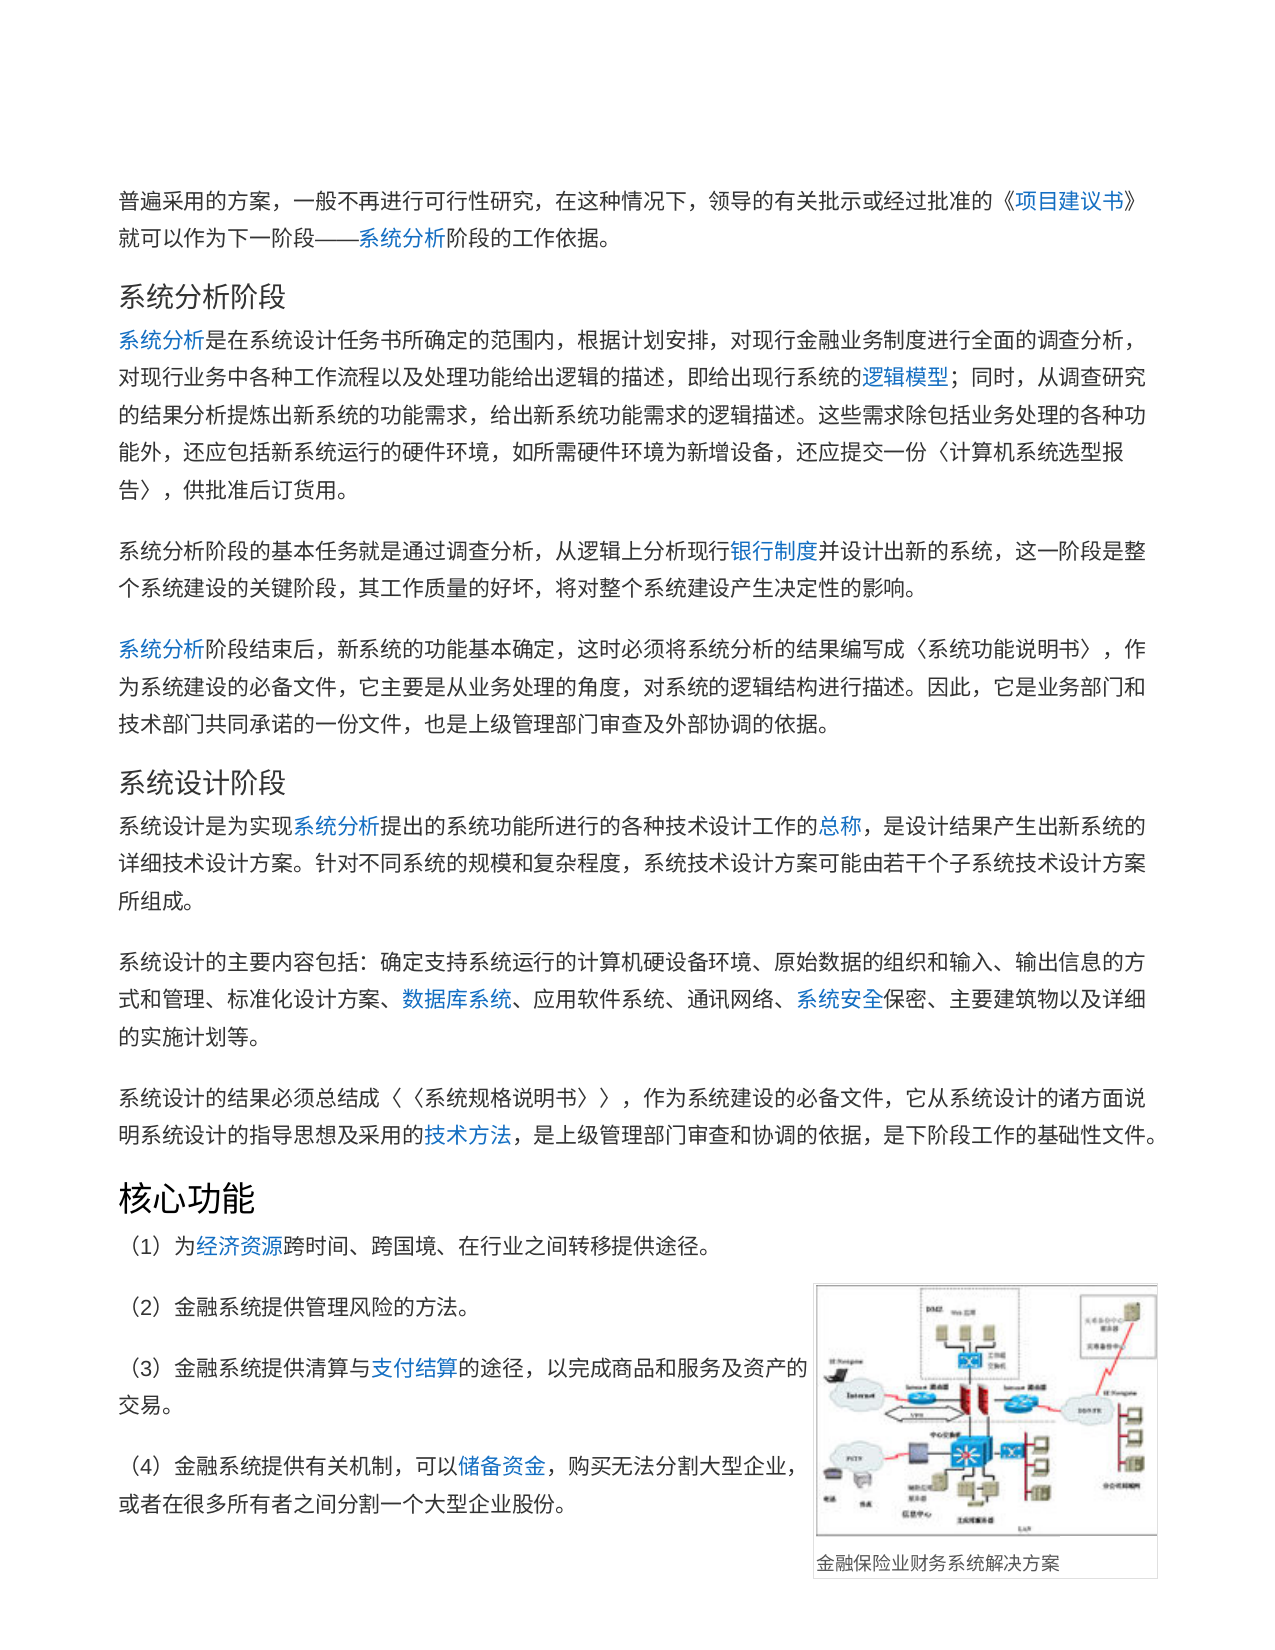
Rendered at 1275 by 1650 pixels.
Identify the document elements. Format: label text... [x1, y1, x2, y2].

picture [816, 1285, 1157, 1536]
list （2）金融系统提供管理风险的方法。 [118, 1283, 813, 1320]
list 系统分析阶段结束后，新系统的功能基本确定，这时必须将系统分析的结果编写成〈系统功能说明书〉，作为系统建设的必备文件，它主要是从业务处理的角度，对系统的逻辑结构进行描述。因此，它是业务部门和技术部门共同承诺的一份文件，也是上级管理部门审查及外部协调的依据。 [118, 625, 1157, 737]
subtitle 系统分析阶段 [118, 275, 1157, 316]
list （4）金融系统提供有关机制，可以储备资金，购买无法分割大型企业，或者在很多所有者之间分割一个大型企业股份。 [118, 1442, 813, 1517]
list 系统设计是为实现系统分析提出的系统功能所进行的各种技术设计工作的总称，是设计结果产生出新系统的详细技术设计方案。针对不同系统的规模和复杂程度，系统技术设计方案可能由若干个子系统技术设计方案所组成。 [118, 802, 1157, 914]
list （3）金融系统提供清算与支付结算的途径，以完成商品和服务及资产的交易。 [118, 1343, 813, 1418]
list 系统设计的主要内容包括：确定支持系统运行的计算机硬设备环境、原始数据的组织和输入、输出信息的方式和管理、标准化设计方案、数据库系统、应用软件系统、通讯网络、系统安全保密、主要建筑物以及详细的实施计划等。 [118, 937, 1157, 1050]
list 金融保险业财务系统解决方案 [816, 1536, 1154, 1575]
list （1）为经济资源跨时间、跨国境、在行业之间转移提供途径。 [118, 1222, 1157, 1259]
subtitle 核心功能 [118, 1172, 1157, 1222]
list 系统分析阶段的基本任务就是通过调查分析，从逻辑上分析现行银行制度并设计出新的系统，这一阶段是整个系统建设的关键阶段，其工作质量的好坏，将对整个系统建设产生决定性的影响。 [118, 526, 1157, 601]
list [814, 1284, 1157, 1578]
list 系统设计的结果必须总结成〈〈系统规格说明书〉〉，作为系统建设的必备文件，它从系统设计的诸方面说明系统设计的指导思想及采用的技术方法，是上级管理部门审查和协调的依据，是下阶段工作的基础性文件。 [118, 1073, 1157, 1148]
list 系统分析是在系统设计任务书所确定的范围内，根据计划安排，对现行金融业务制度进行全面的调查分析，对现行业务中各种工作流程以及处理功能给出逻辑的描述，即给出现行系统的逻辑模型；同时，从调查研究的结果分析提炼出新系统的功能需求，给出新系统功能需求的逻辑描述。这些需求除包括业务处理的各种功能外，还应包括新系统运行的硬件环境，如所需硬件环境为新增设备，还应提交一份〈计算机系统选型报告〉，供批准后订货用。 [118, 316, 1157, 503]
list 普遍采用的方案，一般不再进行可行性研究，在这种情况下，领导的有关批示或经过批准的《项目建议书》就可以作为下一阶段——系统分析阶段的工作依据。 [118, 176, 1157, 251]
subtitle 系统设计阶段 [118, 761, 1157, 802]
